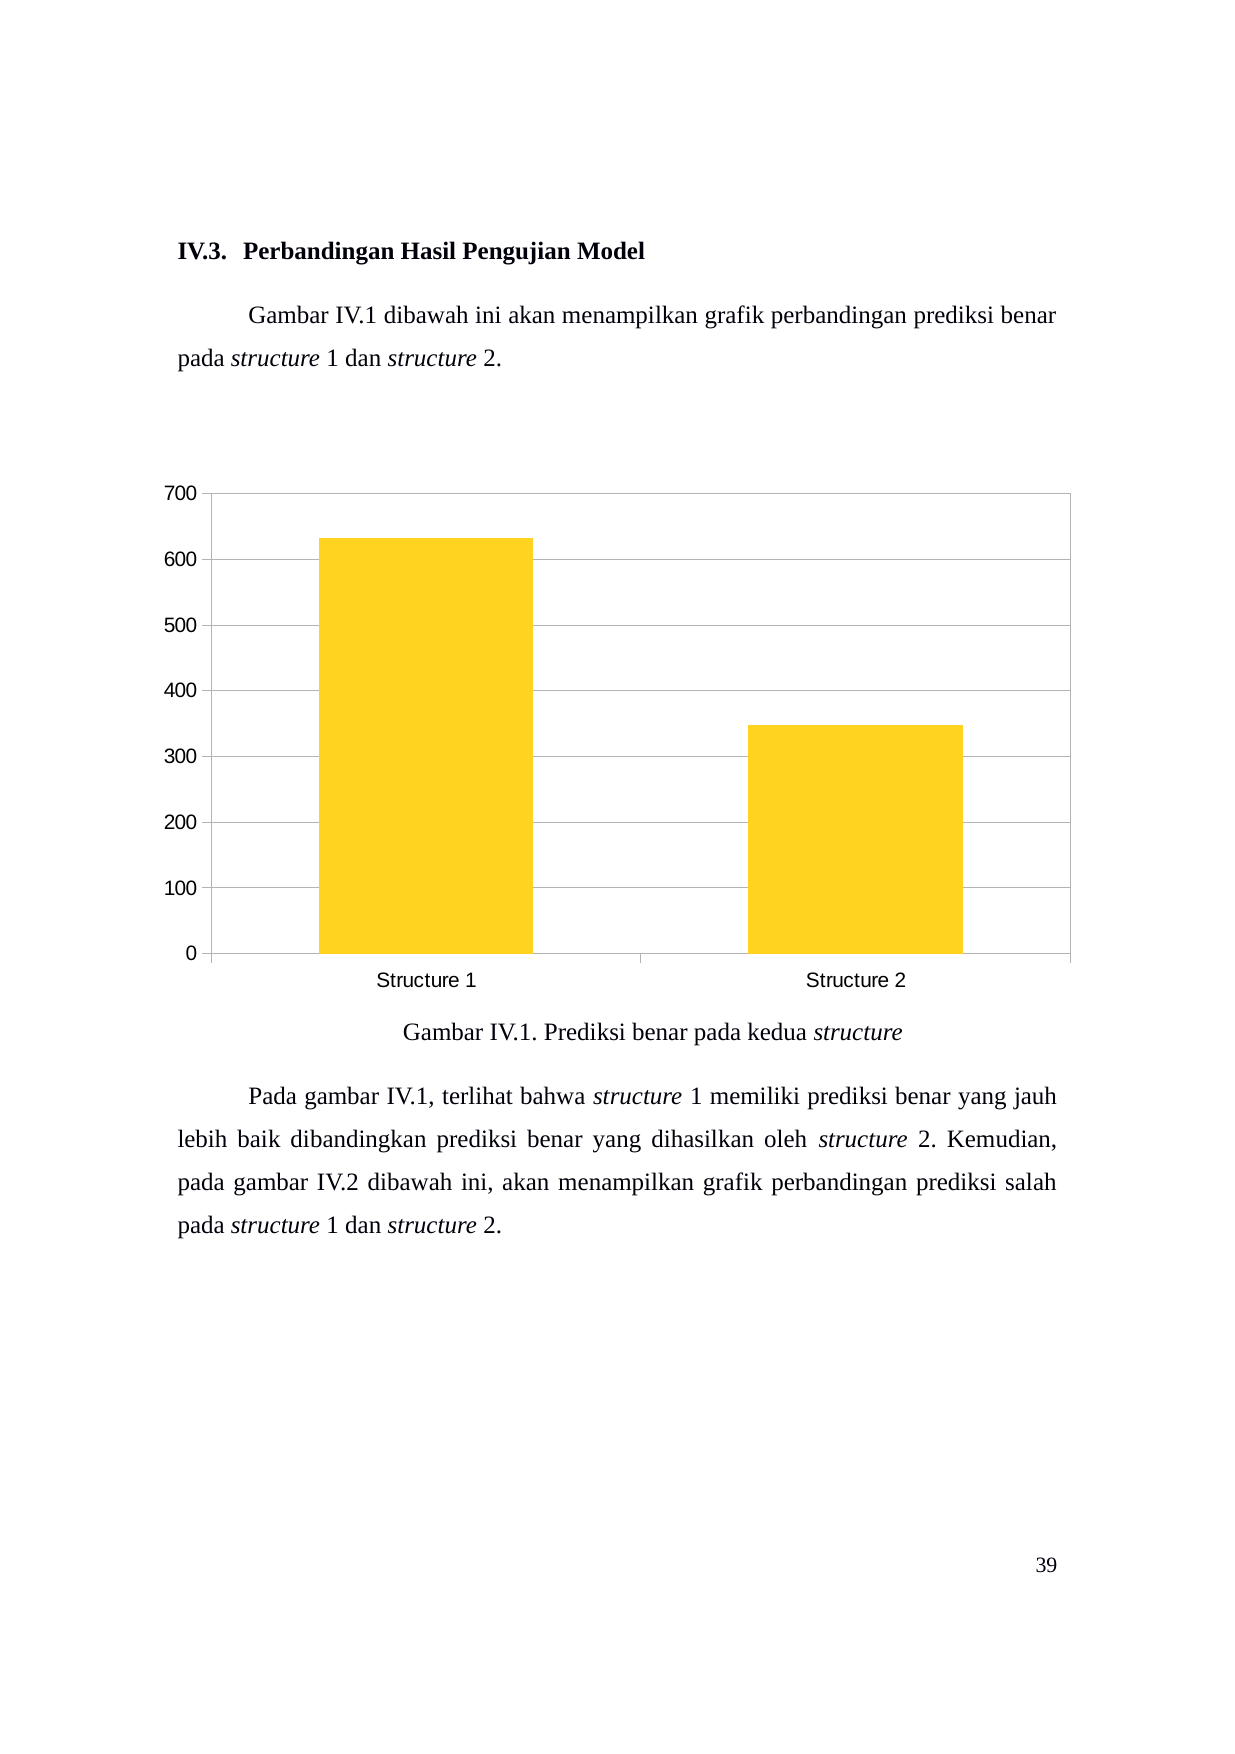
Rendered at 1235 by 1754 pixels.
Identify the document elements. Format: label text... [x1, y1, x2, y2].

text Gambar IV.1. Prediksi benar pada kedua structure [177, 471, 1057, 1046]
text Pada gambar IV.1, terlihat bahwa structure 1 memiliki prediksi benar yang jauh lebih baik dibandingkan prediksi benar yang dihasilkan oleh structure 2. Kemudian, pada gambar IV.2 dibawah ini, akan menampilkan grafik perbandingan prediksi salah pada structure 1 dan structure 2. [177, 1081, 1057, 1239]
text Gambar IV.1 dibawah ini akan menampilkan grafik perbandingan prediksi benar pada structure 1 dan structure 2. [177, 300, 1057, 372]
subtitle Perbandingan Hasil Pengujian Model [177, 236, 1057, 265]
